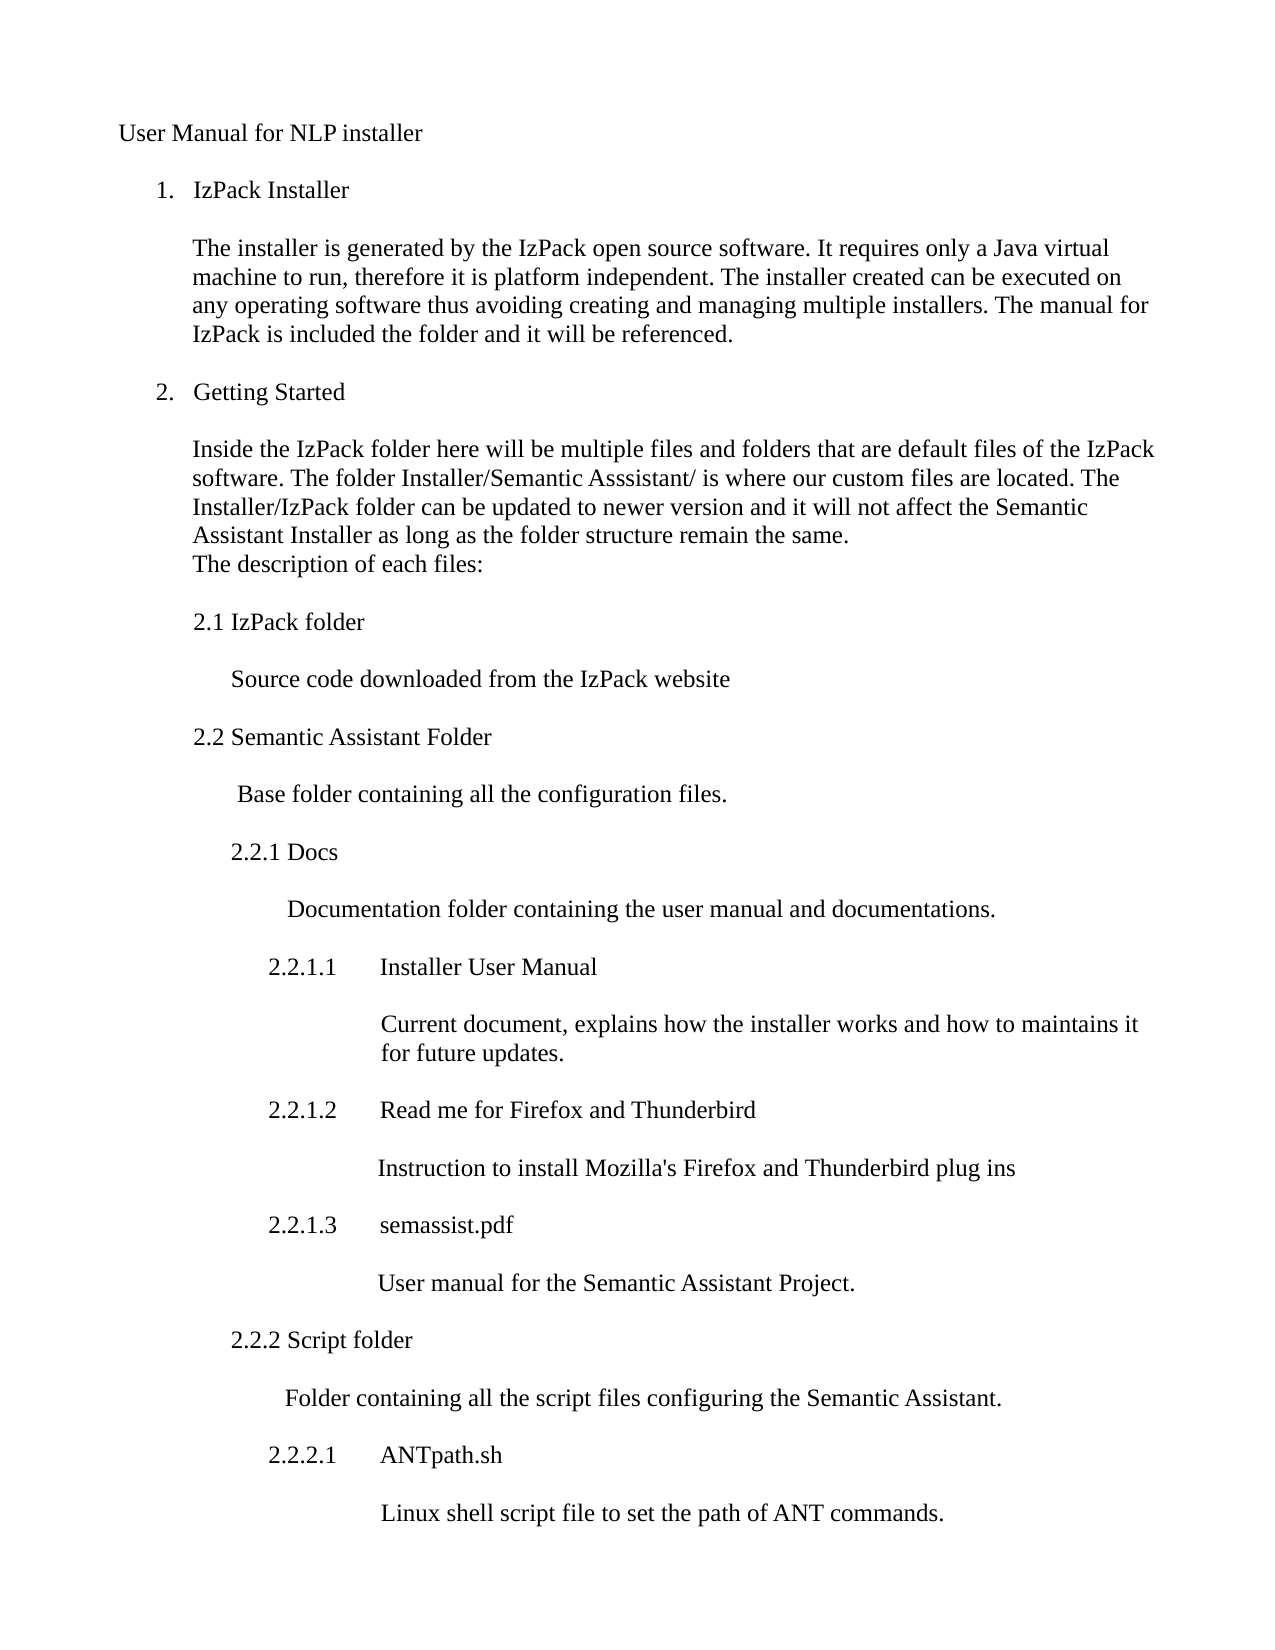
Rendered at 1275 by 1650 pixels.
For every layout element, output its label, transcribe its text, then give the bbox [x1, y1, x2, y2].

list 2.2.1 Docs [193, 837, 1157, 866]
list Read me for Firefox and Thunderbird [268, 1096, 1157, 1124]
list IzPack folder [193, 607, 1157, 636]
list Getting Started [156, 377, 1157, 406]
text The description of each files: [118, 549, 1157, 578]
list Linux shell script file to set the path of ANT commands. [306, 1498, 1157, 1527]
list semassist.pdf [268, 1211, 1157, 1239]
text The installer is generated by the IzPack open source software. It requires only a Java virtual machine to run, therefore it is platform independent. The installer created can be executed on any operating software thus avoiding creating and managing multiple installers. The manual for IzPack is included the folder and it will be referenced. [118, 233, 1157, 348]
text Instruction to install Mozilla's Firefox and Thunderbird plug ins [118, 1153, 1157, 1182]
list Documentation folder containing the user manual and documentations. [156, 894, 1157, 923]
text User manual for the Semantic Assistant Project. [118, 1268, 1157, 1297]
list Source code downloaded from the IzPack website [193, 664, 1157, 693]
list Semantic Assistant Folder [193, 722, 1157, 751]
list 2.2.2 Script folder [193, 1326, 1157, 1354]
list Installer User Manual [268, 952, 1157, 981]
text User Manual for NLP installer [118, 118, 1157, 147]
list ANTpath.sh [268, 1441, 1157, 1469]
list Current document, explains how the installer works and how to maintains it for future updates. [343, 1009, 1157, 1067]
list IzPack Installer [156, 176, 1157, 204]
list Base folder containing all the configuration files. [193, 779, 1157, 808]
text Inside the IzPack folder here will be multiple files and folders that are default files of the IzPack software. The folder Installer/Semantic Asssistant/ is where our custom files are located. The Installer/IzPack folder can be updated to newer version and it will not affect the Semantic Assistant Installer as long as the folder structure remain the same. [118, 434, 1157, 549]
text Folder containing all the script files configuring the Semantic Assistant. [118, 1383, 1157, 1412]
